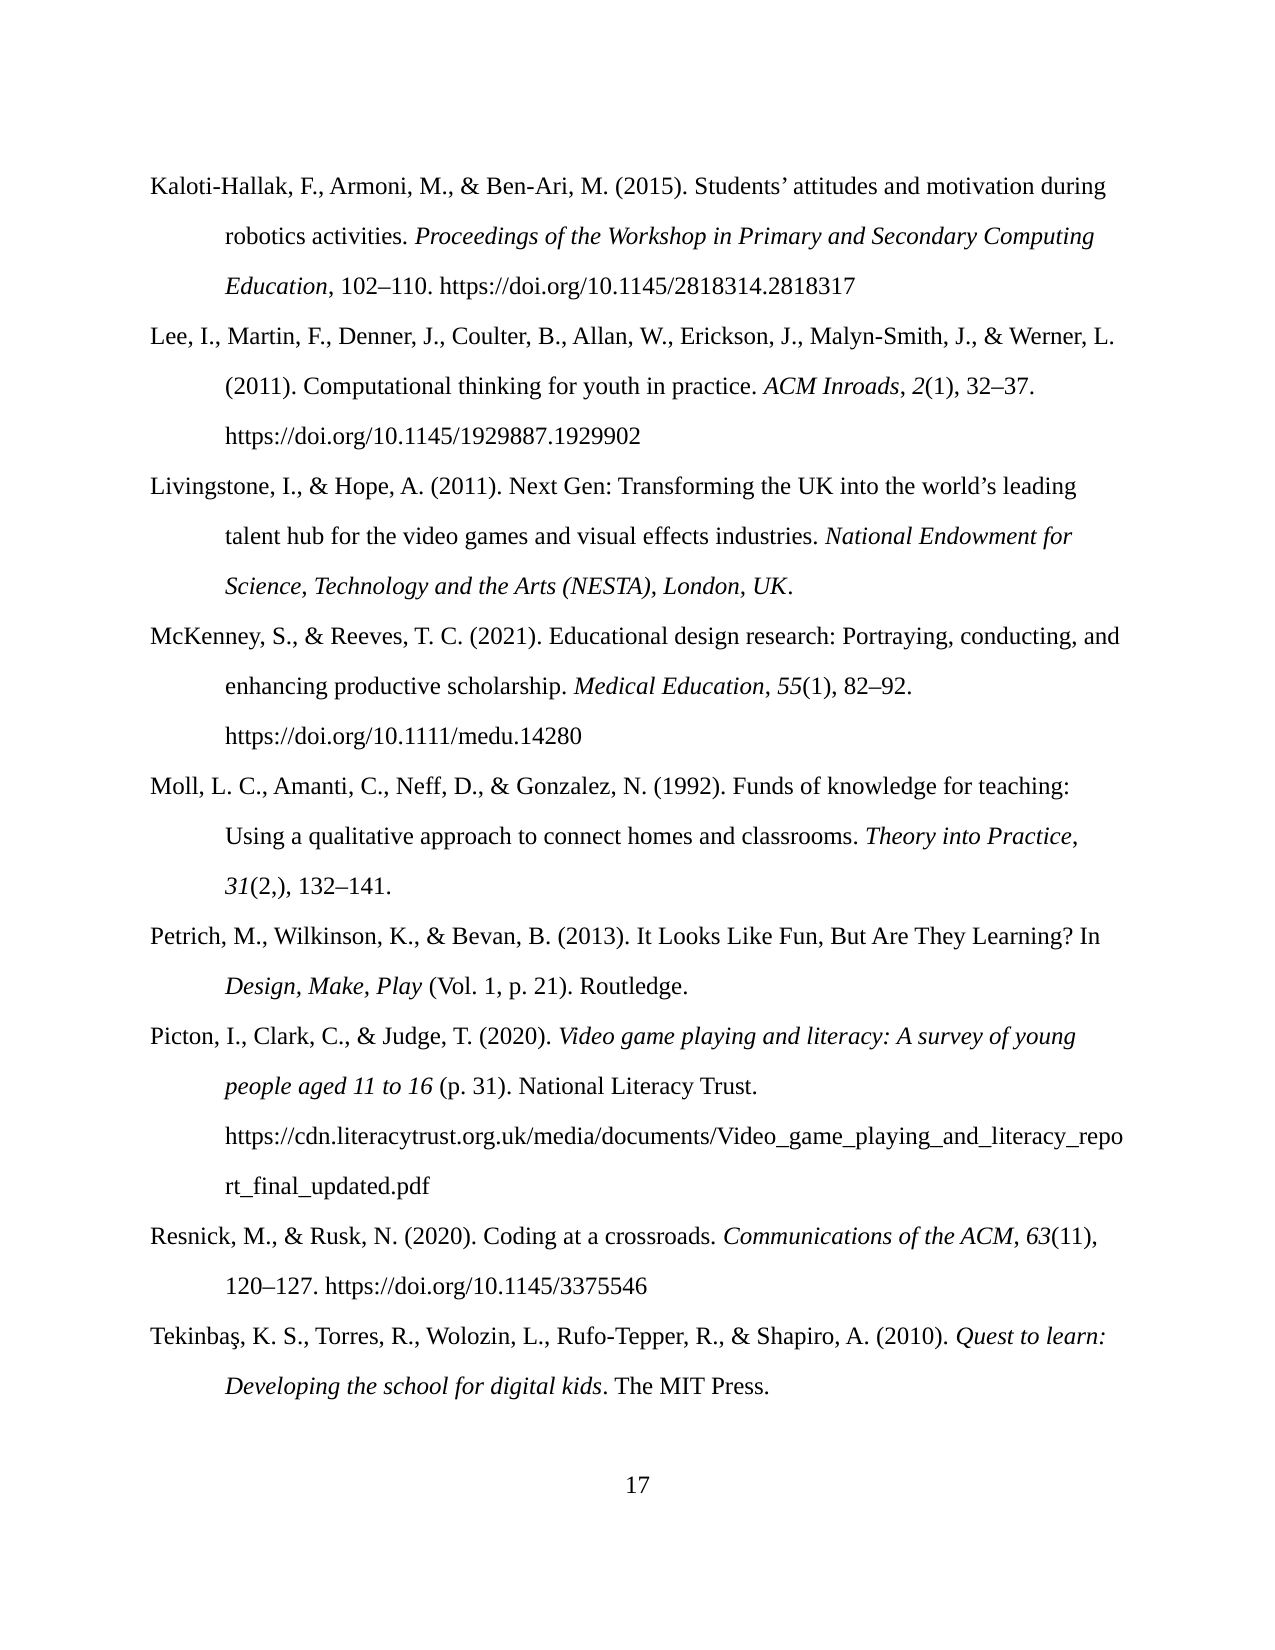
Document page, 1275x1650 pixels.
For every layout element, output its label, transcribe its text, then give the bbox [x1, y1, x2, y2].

text Tekinbaş, K. S., Torres, R., Wolozin, L., Rufo-Tepper, R., & Shapiro, A. (2010). Quest to learn: Developing the school for digital kids. The MIT Press. [150, 1300, 1125, 1400]
text McKenney, S., & Reeves, T. C. (2021). Educational design research: Portraying, conducting, and enhancing productive scholarship. Medical Education, 55(1), 82–92. https://doi.org/10.1111/medu.14280 [150, 600, 1125, 750]
text Moll, L. C., Amanti, C., Neff, D., & Gonzalez, N. (1992). Funds of knowledge for teaching: Using a qualitative approach to connect homes and classrooms. Theory into Practice, 31(2,), 132–141. [150, 750, 1125, 900]
text Lee, I., Martin, F., Denner, J., Coulter, B., Allan, W., Erickson, J., Malyn-Smith, J., & Werner, L. (2011). Computational thinking for youth in practice. ACM Inroads, 2(1), 32–37. https://doi.org/10.1145/1929887.1929902 [150, 300, 1125, 450]
text Livingstone, I., & Hope, A. (2011). Next Gen: Transforming the UK into the world’s leading talent hub for the video games and visual effects industries. National Endowment for Science, Technology and the Arts (NESTA), London, UK. [150, 450, 1125, 600]
text Resnick, M., & Rusk, N. (2020). Coding at a crossroads. Communications of the ACM, 63(11), 120–127. https://doi.org/10.1145/3375546 [150, 1200, 1125, 1300]
text Kaloti-Hallak, F., Armoni, M., & Ben-Ari, M. (2015). Students’ attitudes and motivation during robotics activities. Proceedings of the Workshop in Primary and Secondary Computing Education, 102–110. https://doi.org/10.1145/2818314.2818317 [150, 150, 1125, 300]
text Picton, I., Clark, C., & Judge, T. (2020). Video game playing and literacy: A survey of young people aged 11 to 16 (p. 31). National Literacy Trust. https://cdn.literacytrust.org.uk/media/documents/Video_game_playing_and_literacy_report_final_updated.pdf [150, 1000, 1125, 1200]
text Petrich, M., Wilkinson, K., & Bevan, B. (2013). It Looks Like Fun, But Are They Learning? In Design, Make, Play (Vol. 1, p. 21). Routledge. [150, 900, 1125, 1000]
